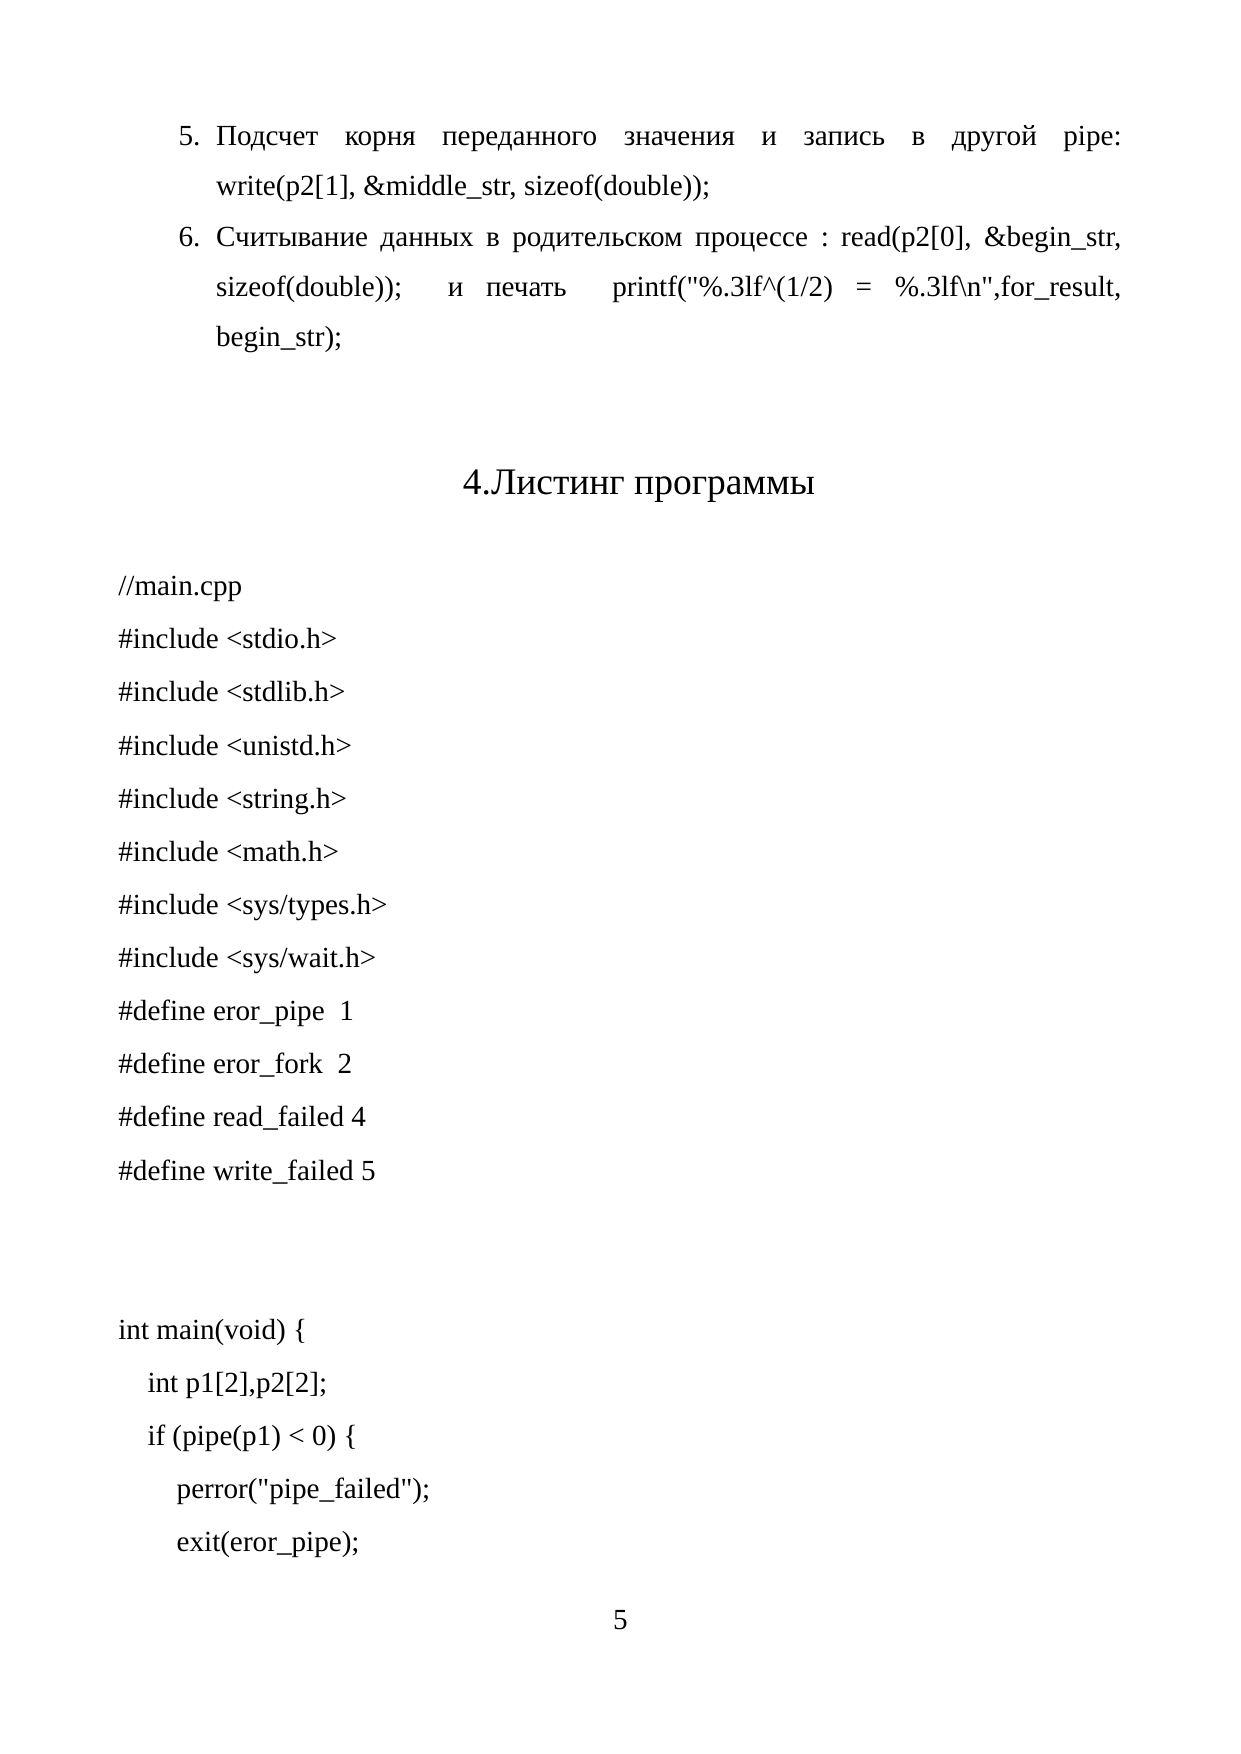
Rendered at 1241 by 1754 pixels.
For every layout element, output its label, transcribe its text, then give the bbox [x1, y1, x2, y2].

list Подсчет корня переданного значения и запись в другой pipe: write(p2[1], &middle_str, sizeof(double)); [178, 118, 1122, 202]
text #include <sys/wait.h> [118, 940, 1122, 974]
text #include <unistd.h> [118, 728, 1122, 761]
text perror("pipe_failed"); [118, 1471, 1122, 1505]
text //main.cpp [118, 568, 1122, 602]
text #define write_failed 5 [118, 1153, 1122, 1186]
text #define eror_pipe 1 [118, 993, 1122, 1027]
text #define read_failed 4 [118, 1099, 1122, 1133]
text #define eror_fork 2 [118, 1046, 1122, 1080]
text #include <stdio.h> [118, 621, 1122, 655]
text #include <sys/types.h> [118, 887, 1122, 921]
text if (pipe(p1) < 0) { [118, 1418, 1122, 1452]
text #include <stdlib.h> [118, 674, 1122, 708]
text exit(eror_pipe); [118, 1524, 1122, 1558]
text #include <math.h> [118, 834, 1122, 867]
text #include <string.h> [118, 781, 1122, 814]
list Считывание данных в родительском процессе : read(p2[0], &begin_str, sizeof(double)); и печать printf("%.3lf^(1/2) = %.3lf\n",for_result, begin_str); [178, 219, 1122, 353]
text int p1[2],p2[2]; [118, 1365, 1122, 1399]
text int main(void) { [118, 1312, 1122, 1346]
subtitle 4.Листинг программы [156, 459, 1122, 503]
